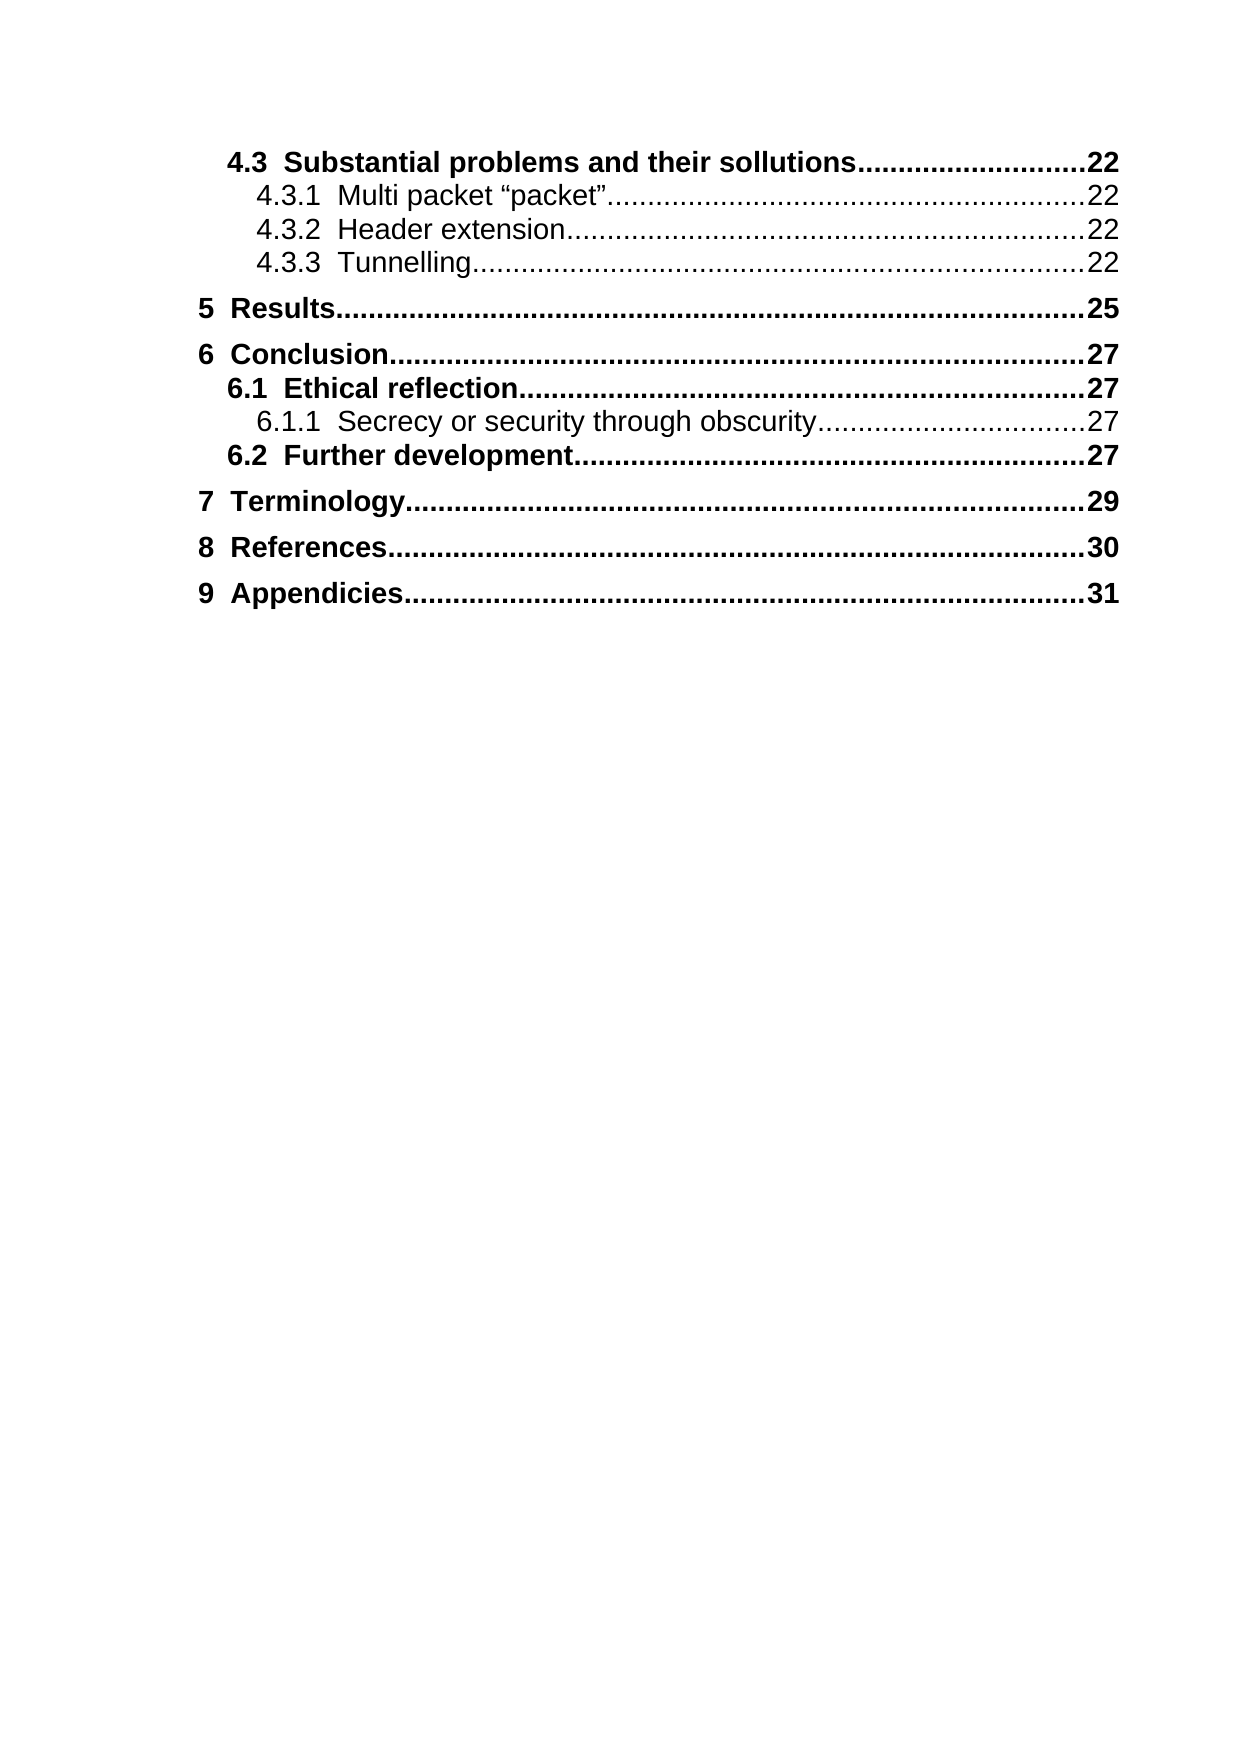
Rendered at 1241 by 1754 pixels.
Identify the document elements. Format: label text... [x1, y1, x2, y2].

text 6 Conclusion 27 [198, 337, 1119, 371]
text 5 Results 25 [198, 291, 1119, 325]
text 9 Appendicies 31 [198, 576, 1119, 610]
text 6.2 Further development 27 [227, 438, 1119, 472]
text 4.3 Substantial problems and their sollutions 22 [227, 145, 1119, 178]
text 4.3.3 Tunnelling 22 [256, 245, 1119, 279]
text 4.3.1 Multi packet “packet” 22 [256, 178, 1119, 212]
text 7 Terminology 29 [198, 484, 1119, 518]
text 8 References 30 [198, 530, 1119, 564]
text 6.1 Ethical reflection 27 [227, 371, 1119, 404]
text 6.1.1 Secrecy or security through obscurity 27 [256, 404, 1119, 438]
text 4.3.2 Header extension 22 [256, 212, 1119, 245]
